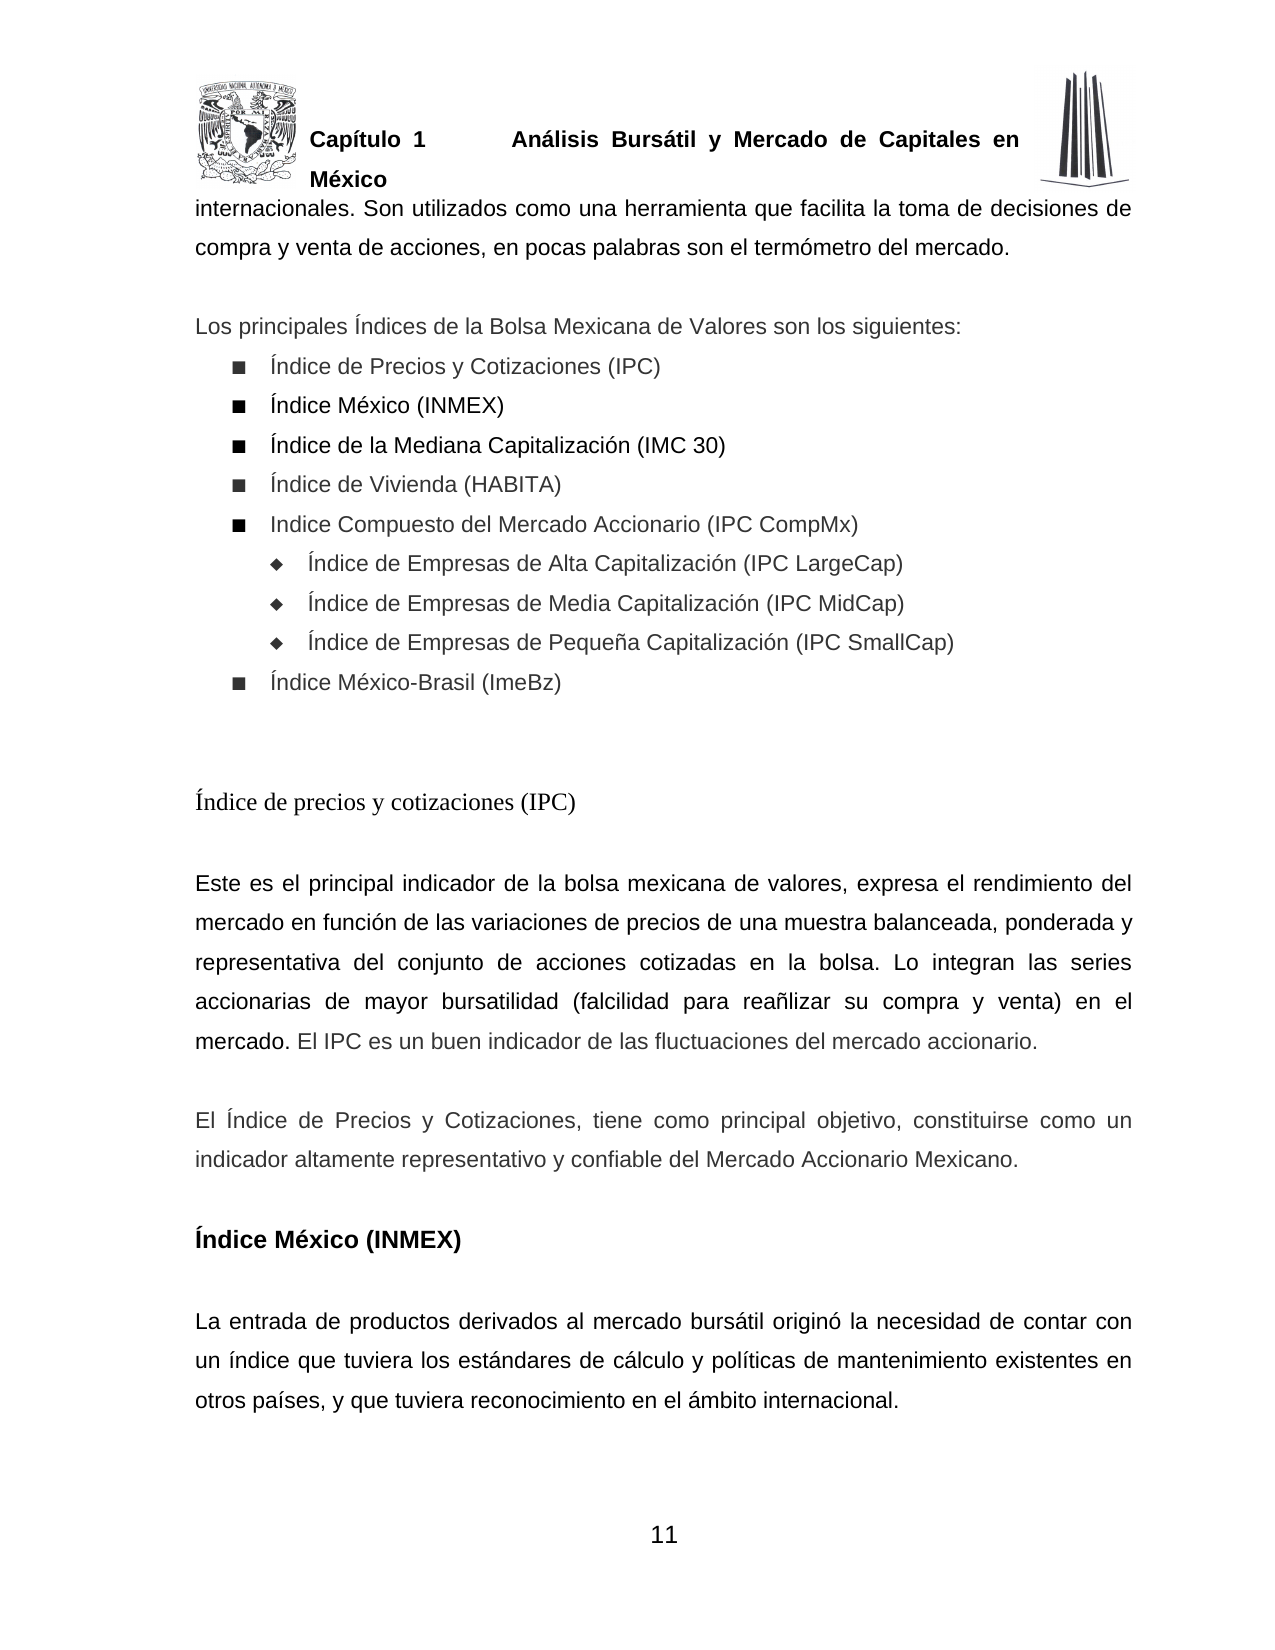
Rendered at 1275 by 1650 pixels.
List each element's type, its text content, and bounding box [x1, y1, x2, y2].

list Índice de Empresas de Media Capitalización (IPC MidCap) [270, 590, 1133, 616]
list Índice de Empresas de Alta Capitalización (IPC LargeCap) [270, 550, 1133, 577]
list Indice Compuesto del Mercado Accionario (IPC CompMx) [232, 511, 1133, 537]
text El Índice de Precios y Cotizaciones, tiene como principal objetivo, constituirse como un indicador altamente representativo y confiable del Mercado Accionario Mexicano. [195, 1107, 1133, 1172]
text Índice México (INMEX) [195, 1225, 1133, 1254]
list Índice de Vivienda (HABITA) [232, 471, 1133, 498]
list Índice de la Mediana Capitalización (IMC 30) [232, 432, 1133, 458]
text La entrada de productos derivados al mercado bursátil originó la necesidad de contar con un índice que tuviera los estándares de cálculo y políticas de mantenimiento existentes en otros países, y que tuviera reconocimiento en el ámbito internacional. [195, 1308, 1133, 1413]
text internacionales. Son utilizados como una herramienta que facilita la toma de decisiones de compra y venta de acciones, en pocas palabras son el termómetro del mercado. [195, 195, 1133, 261]
list Índice México-Brasil (ImeBz) [232, 669, 1133, 695]
text Este es el principal indicador de la bolsa mexicana de valores, expresa el rendimiento del mercado en función de las variaciones de precios de una muestra balanceada, ponderada y representativa del conjunto de acciones cotizadas en la bolsa. Lo integran las series accionarias de mayor bursatilidad (falcilidad para reañlizar su compra y venta) en el mercado. El IPC es un buen indicador de las fluctuaciones del mercado accionario. [195, 870, 1133, 1054]
text Índice de precios y cotizaciones (IPC) [195, 787, 1133, 816]
list Índice de Precios y Cotizaciones (IPC) [232, 353, 1133, 379]
picture [1034, 65, 1136, 193]
list Índice de Empresas de Pequeña Capitalización (IPC SmallCap) [270, 629, 1133, 656]
list Índice México (INMEX) [232, 392, 1133, 419]
text Los principales Índices de la Bolsa Mexicana de Valores son los siguientes: [195, 313, 1133, 340]
